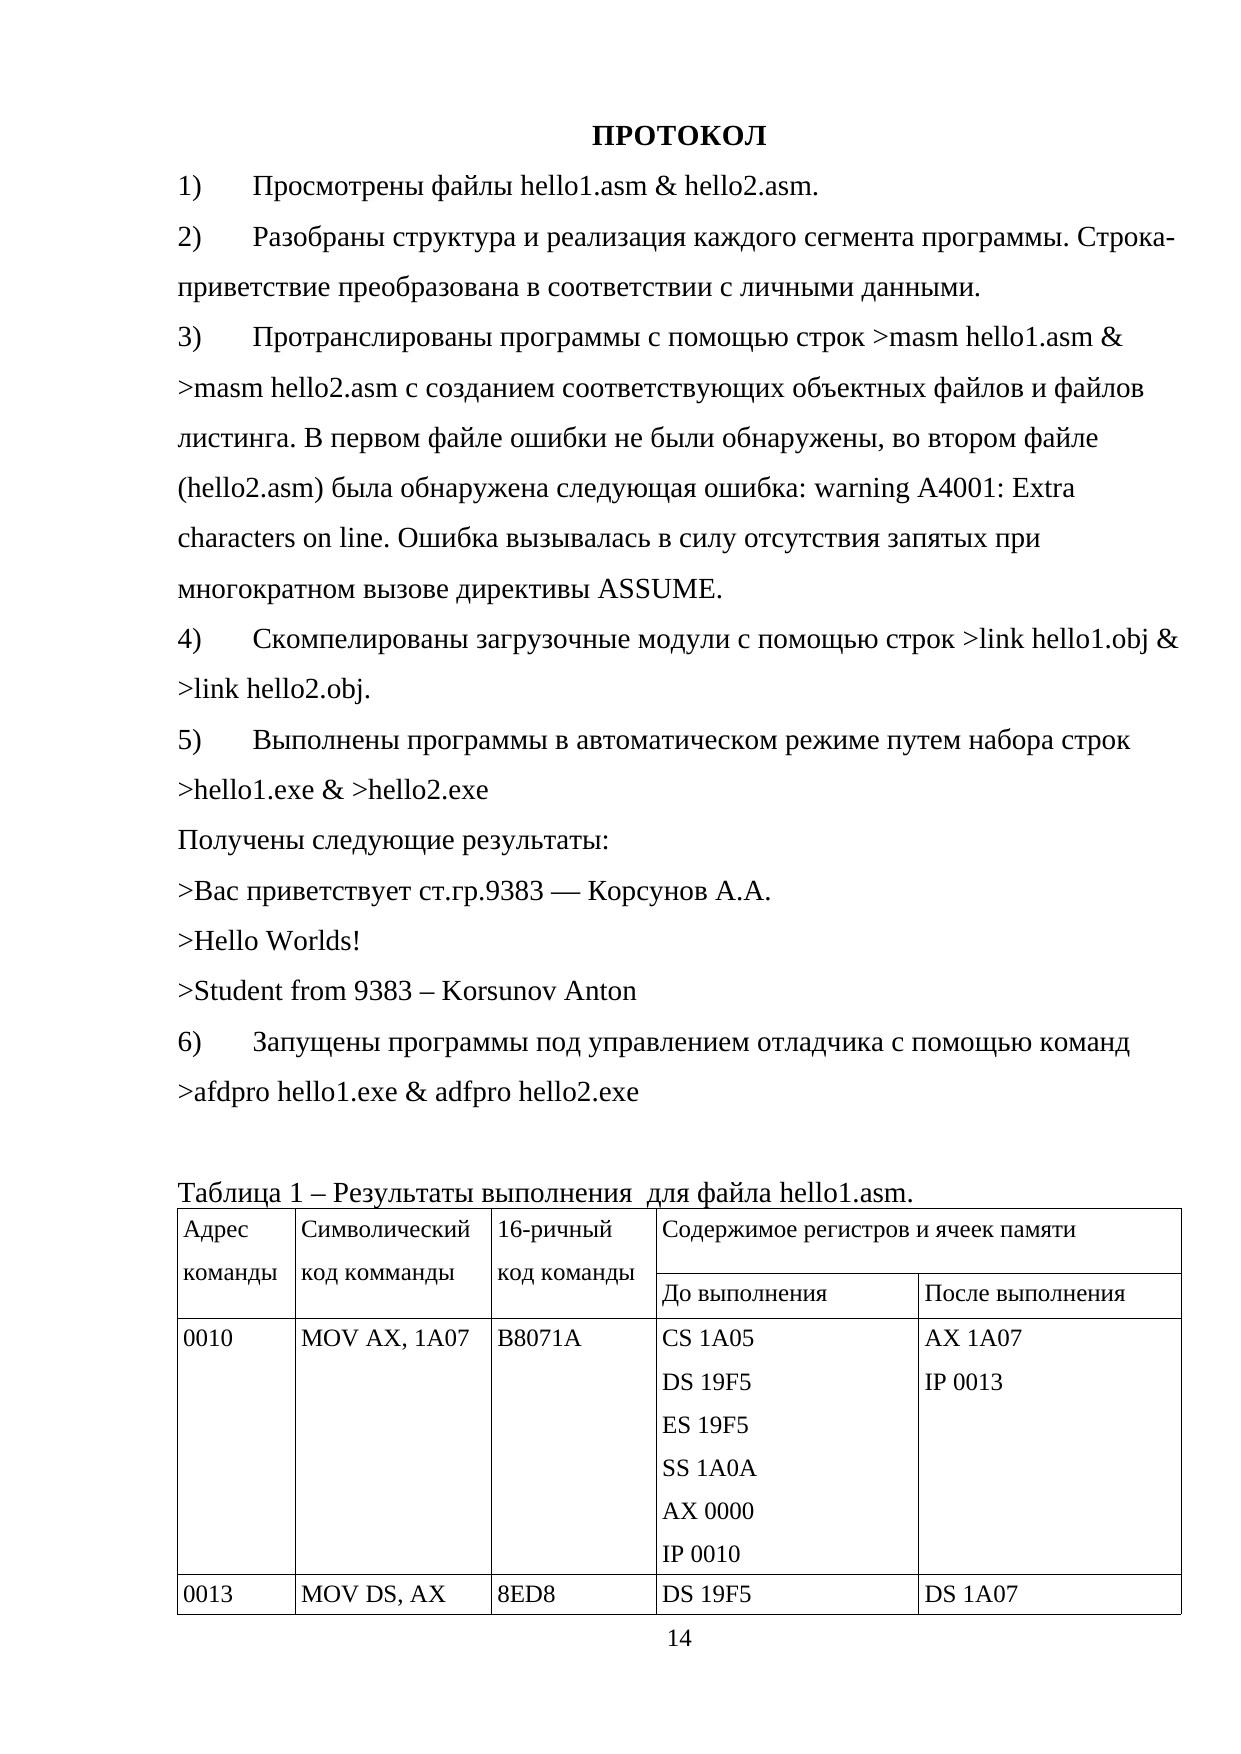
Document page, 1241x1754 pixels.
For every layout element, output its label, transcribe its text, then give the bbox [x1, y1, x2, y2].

table_cell CS 1A05 DS 19F5 ES 19F5 SS 1A0A AX 0000 IP 0010 [657, 1319, 918, 1573]
text Получены следующие результаты: [177, 822, 1181, 856]
table_cell 0010 [178, 1319, 295, 1573]
list Запущены программы под управлением отладчика с помощью команд >afdpro hello1.exe & adfpro hello2.exe [177, 1024, 1181, 1108]
list Скомпелированы загрузочные модули с помощью строк >link hello1.obj & >link hello2.obj. [177, 621, 1181, 705]
table_cell DS 1A07 [919, 1575, 1181, 1614]
list Разобраны структура и реализация каждого сегмента программы. Строка-приветствие преобразована в соответствии с личными данными. [177, 219, 1181, 303]
text Таблица 1 – Результаты выполнения для файла hello1.asm. [177, 1175, 1181, 1208]
table_cell B8071A [492, 1319, 656, 1573]
table_cell 0013 [178, 1575, 295, 1614]
text >Вас приветствует ст.гр.9383 — Корсунов А.А. [177, 873, 1181, 906]
list Просмотрены файлы hello1.asm & hello2.asm. [177, 168, 1181, 202]
table_cell AX 1A07 IP 0013 [919, 1319, 1181, 1573]
table_cell До выполнения [657, 1274, 918, 1318]
table_cell MOV AX, 1A07 [296, 1319, 491, 1573]
text >Student from 9383 – Korsunov Anton [177, 973, 1181, 1007]
table_cell MOV DS, AX [296, 1575, 491, 1614]
list Протранслированы программы с помощью строк >masm hello1.asm & >masm hello2.asm с созданием соответствующих объектных файлов и файлов листинга. В первом файле ошибки не были обнаружены, во втором файле (hello2.asm) была обнаружена следующая ошибка: warning A4001: Extra characters on line. Ошибка вызывалась в силу отсутствия запятых при многократном вызове директивы ASSUME. [177, 319, 1181, 604]
text >Hello Worlds! [177, 923, 1181, 957]
table_cell После выполнения [919, 1274, 1181, 1318]
list Выполнены программы в автоматическом режиме путем набора строк >hello1.exe & >hello2.exe [177, 722, 1181, 806]
table_header Адрес команды [178, 1209, 295, 1318]
text Протокол [177, 118, 1181, 152]
table_header 16-ричный код команды [492, 1209, 656, 1318]
table_header Символический код комманды [296, 1209, 491, 1318]
table_cell DS 19F5 [657, 1575, 918, 1614]
table_header Содержимое регистров и ячеек памяти [657, 1209, 1181, 1272]
table_cell 8ED8 [492, 1575, 656, 1614]
